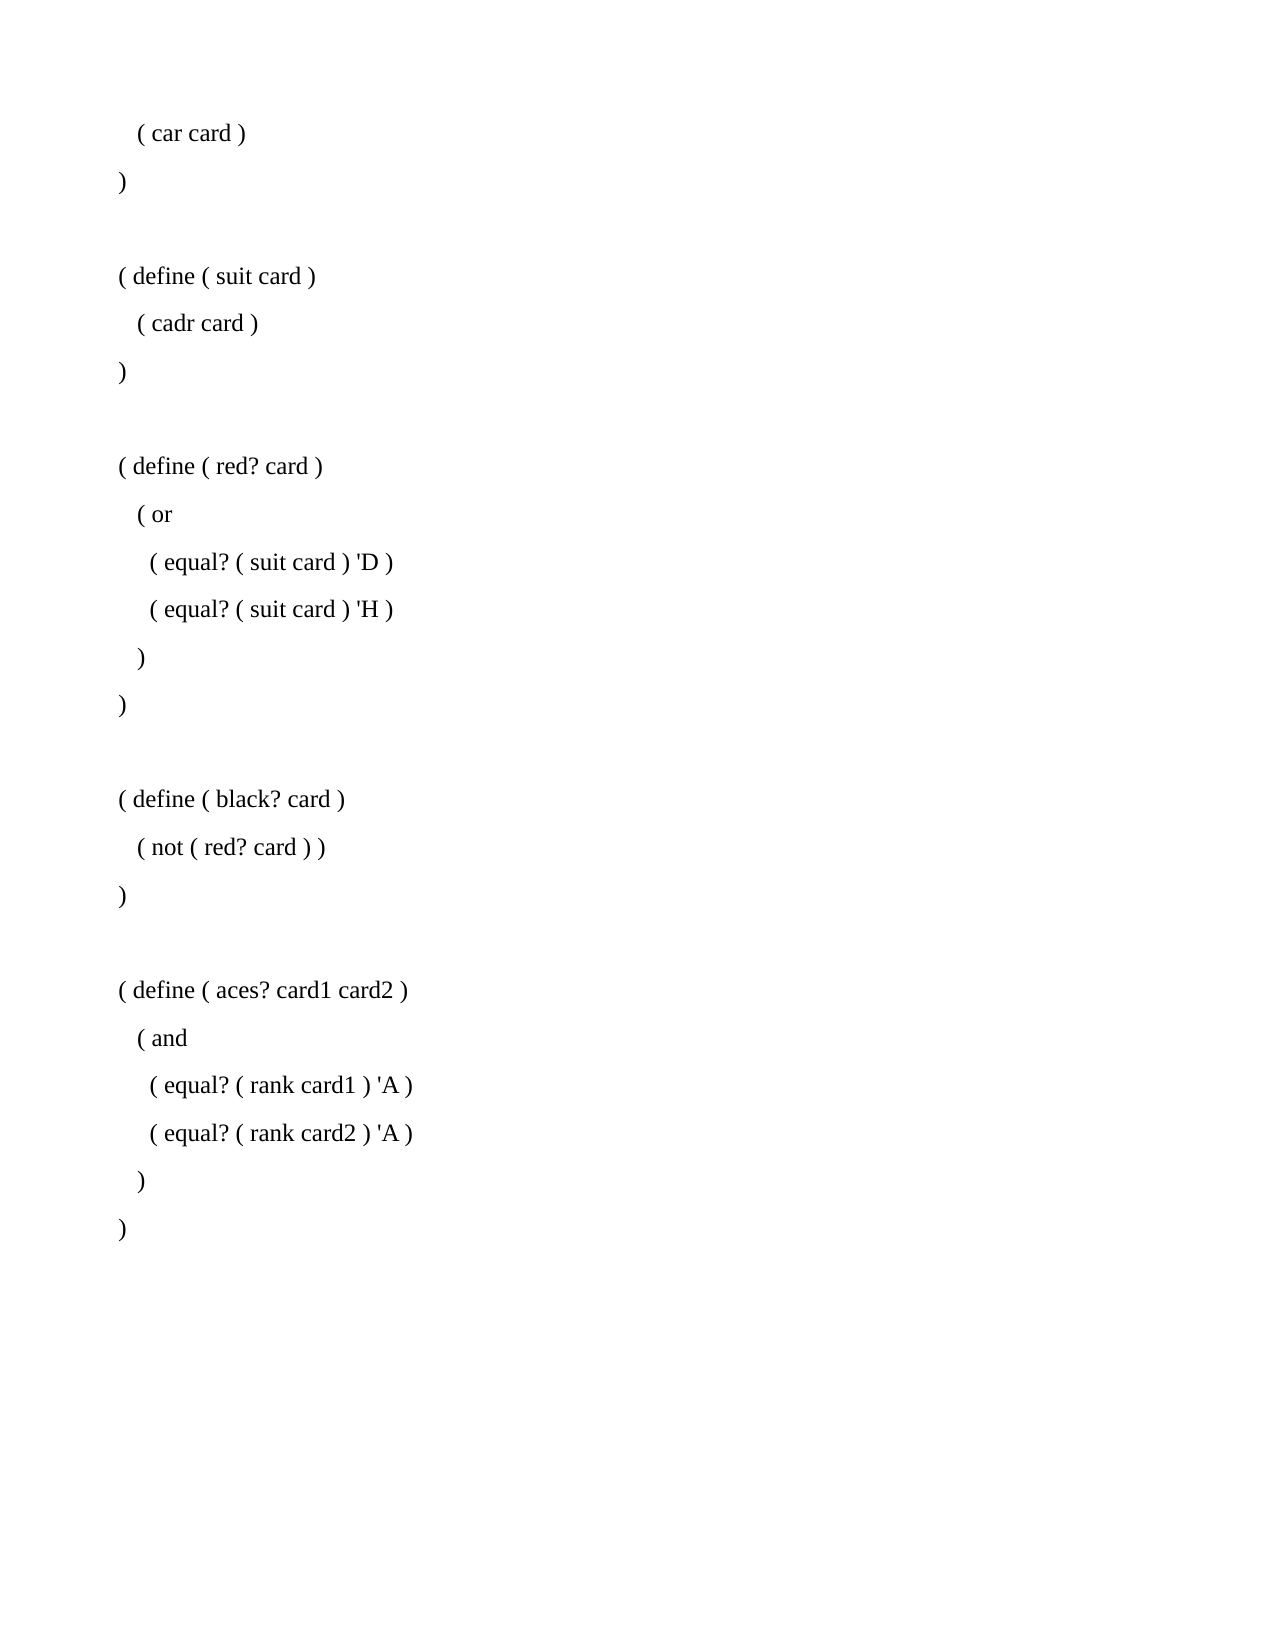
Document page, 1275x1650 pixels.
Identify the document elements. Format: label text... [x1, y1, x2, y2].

text ( define ( black? card ) [118, 784, 1157, 813]
text ) [118, 880, 1157, 908]
text ( and [118, 1023, 1157, 1051]
text ( or [118, 499, 1157, 528]
text ( not ( red? card ) ) [118, 832, 1157, 861]
text ) [118, 689, 1157, 718]
text ( define ( suit card ) [118, 261, 1157, 290]
text ( equal? ( suit card ) 'D ) [118, 547, 1157, 575]
text ) [118, 642, 1157, 671]
text ) [118, 1213, 1157, 1242]
text ( equal? ( suit card ) 'H ) [118, 594, 1157, 623]
text ( car card ) [118, 118, 1157, 147]
text ( define ( red? card ) [118, 451, 1157, 480]
text ) [118, 166, 1157, 194]
text ( define ( aces? card1 card2 ) [118, 975, 1157, 1004]
text ) [118, 1165, 1157, 1194]
text ( equal? ( rank card2 ) 'A ) [118, 1118, 1157, 1147]
text ( cadr card ) [118, 308, 1157, 337]
text ) [118, 356, 1157, 385]
text ( equal? ( rank card1 ) 'A ) [118, 1070, 1157, 1099]
